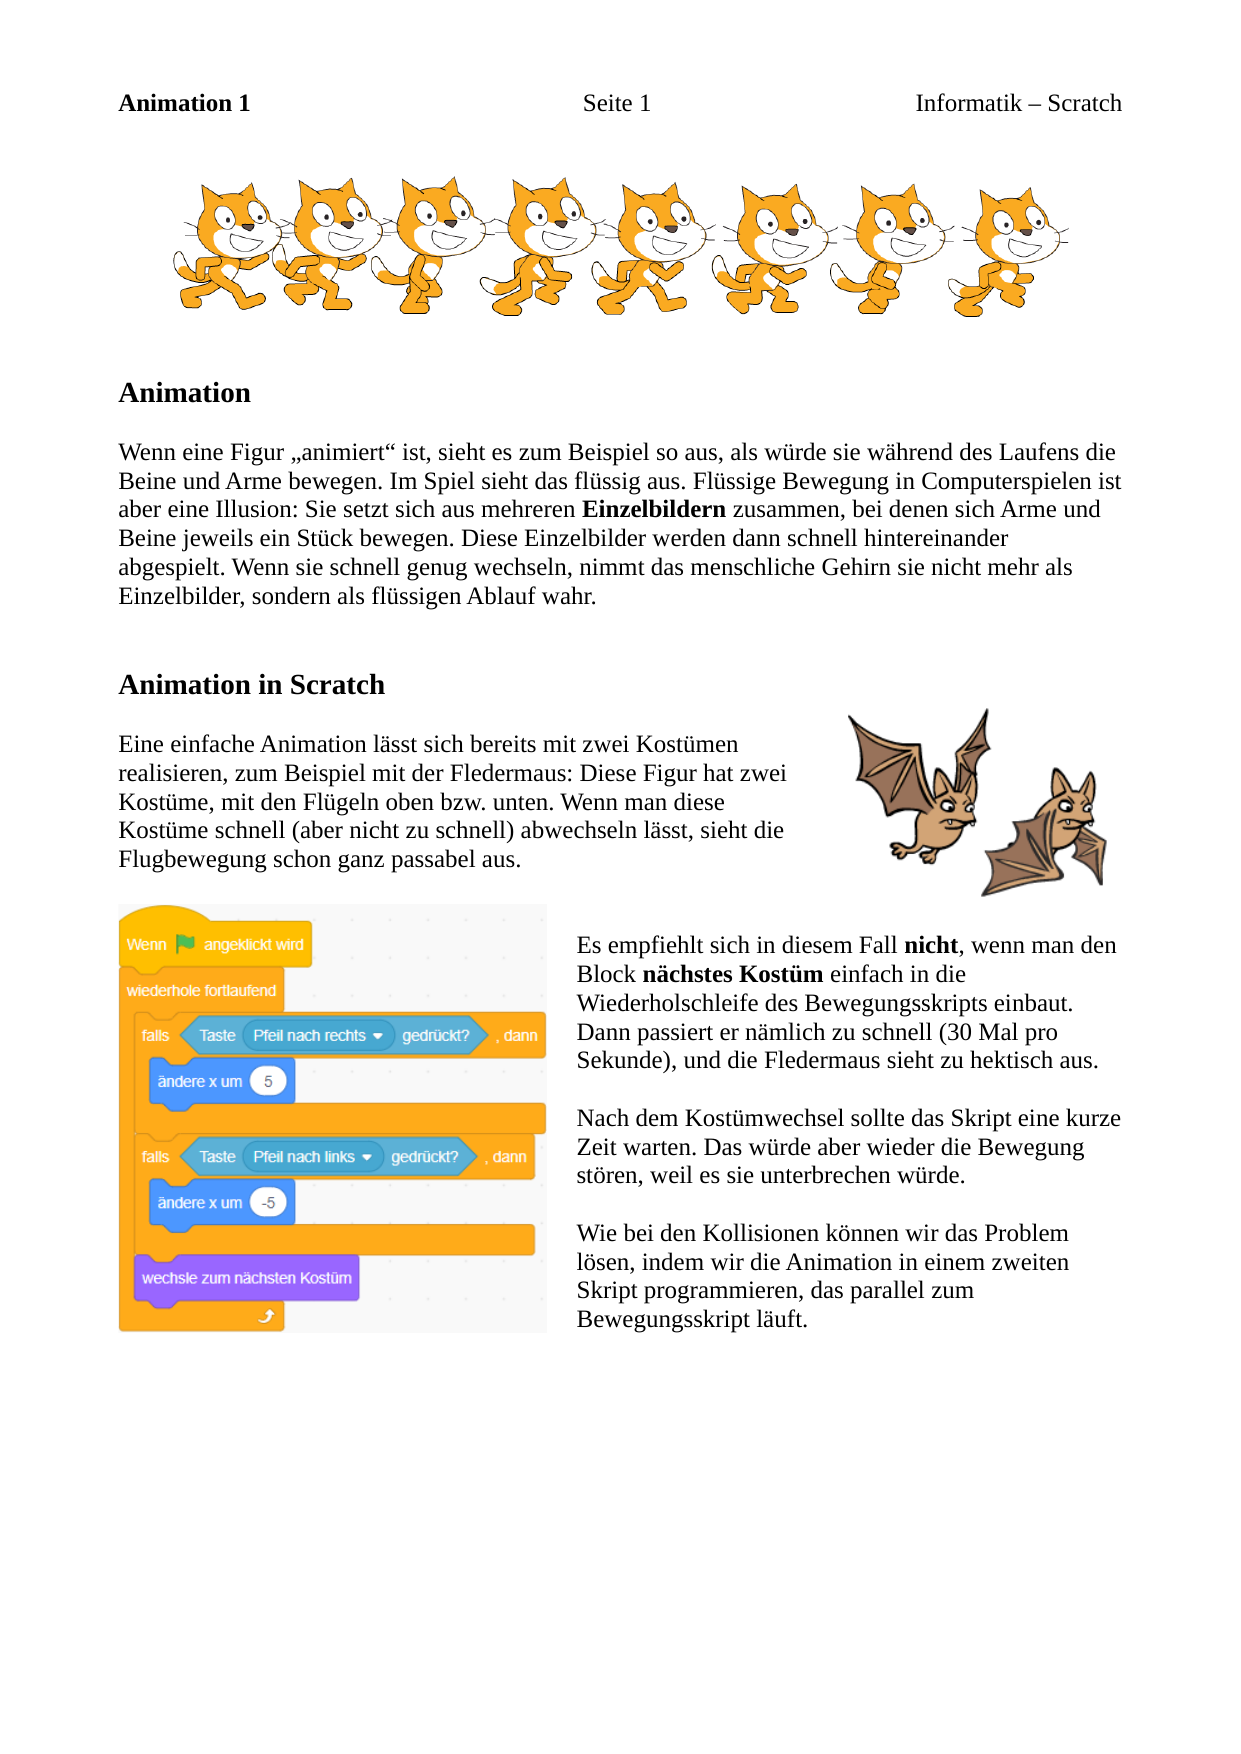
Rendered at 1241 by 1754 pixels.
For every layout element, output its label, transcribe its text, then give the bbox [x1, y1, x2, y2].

text Wie bei den Kollisionen können wir das Problem lösen, indem wir die Animation in einem zweiten Skript programmieren, das parallel zum Bewegungsskript läuft. [547, 1218, 1122, 1333]
picture [847, 707, 1108, 898]
picture [118, 904, 547, 1333]
text Eine einfache Animation lässt sich bereits mit zwei Kostümen realisieren, zum Beispiel mit der Fledermaus: Diese Figur hat zwei Kostüme, mit den Flügeln oben bzw. unten. Wenn man diese Kostüme schnell (aber nicht zu schnell) abwechseln lässt, sieht die Flugbewegung schon ganz passabel aus. [118, 729, 847, 873]
text Animation [118, 375, 1122, 408]
text Animation in Scratch [118, 667, 1122, 701]
text Dann passiert er nämlich zu schnell (30 Mal pro Sekunde), und die Fledermaus sieht zu hektisch aus. [547, 1017, 1122, 1074]
text Nach dem Kostümwechsel sollte das Skript eine kurze Zeit warten. Das würde aber wieder die Bewegung stören, weil es sie unterbrechen würde. [547, 1103, 1122, 1189]
text Es empfiehlt sich in diesem Fall nicht, wenn man den Block nächstes Kostüm einfach in die Wiederholschleife des Bewegungsskripts einbaut. [547, 931, 1122, 1017]
picture [171, 175, 1069, 318]
text Wenn eine Figur „animiert“ ist, sieht es zum Beispiel so aus, als würde sie während des Laufens die Beine und Arme bewegen. Im Spiel sieht das flüssig aus. Flüssige Bewegung in Computerspielen ist aber eine Illusion: Sie setzt sich aus mehreren Einzelbildern zusammen, bei denen sich Arme und Beine jeweils ein Stück bewegen. Diese Einzelbilder werden dann schnell hintereinander abgespielt. Wenn sie schnell genug wechseln, nimmt das menschliche Gehirn sie nicht mehr als Einzelbilder, sondern als flüssigen Ablauf wahr. [118, 437, 1122, 609]
